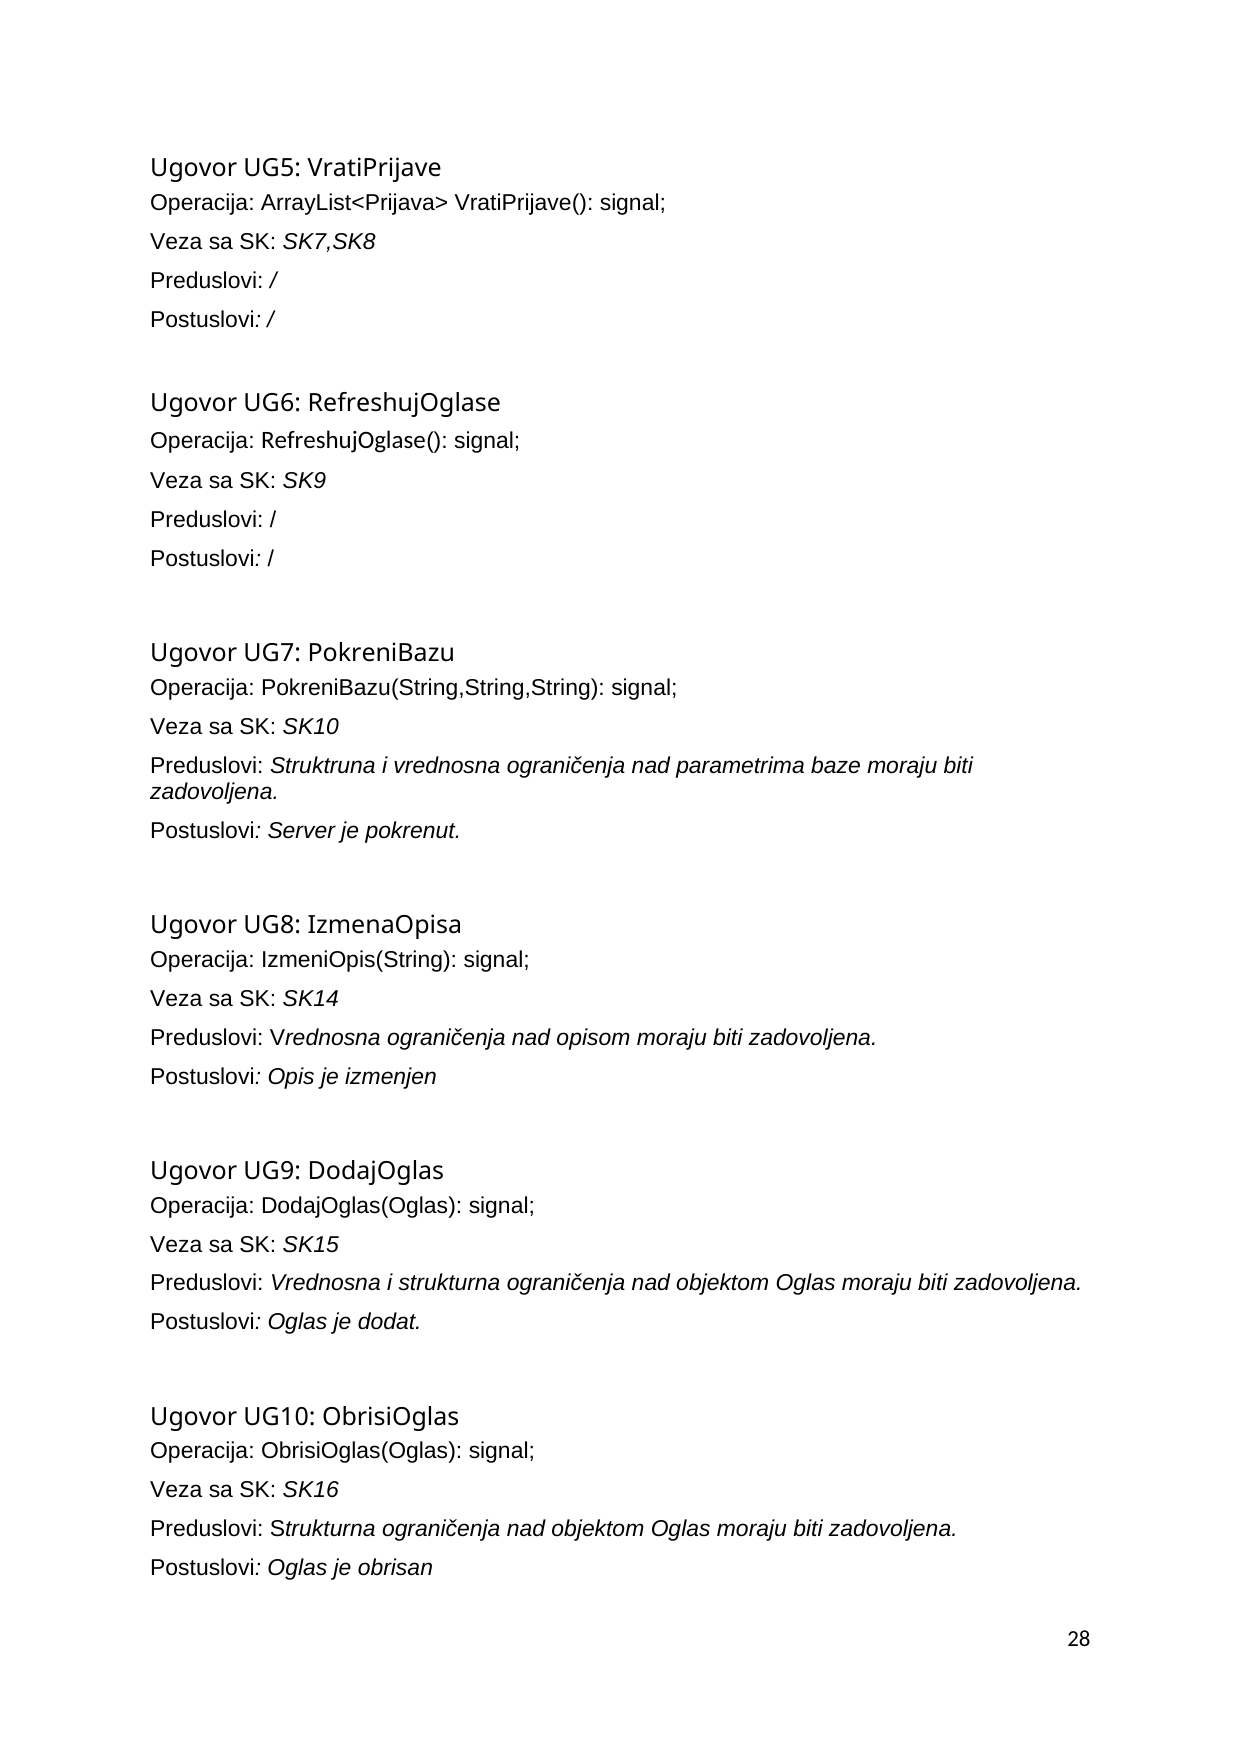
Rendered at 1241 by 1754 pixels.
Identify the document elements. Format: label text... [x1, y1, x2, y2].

subtitle Ugovor UG9: DodajOglas [150, 1152, 1090, 1187]
text Preduslovi: Vrednosna i strukturna ograničenja nad objektom Oglas moraju biti zadovoljena. [150, 1269, 1090, 1296]
text Preduslovi: Vrednosna ograničenja nad opisom moraju biti zadovoljena. [150, 1024, 1090, 1050]
subtitle Ugovor UG5: VratiPrijave [150, 150, 1090, 184]
text Operacija: ObrisiOglas(Oglas): signal; [150, 1437, 1090, 1464]
text Postuslovi: / [150, 306, 1090, 332]
text Operacija: PokreniBazu(String,String,String): signal; [150, 674, 1090, 700]
subtitle Ugovor UG7: PokreniBazu [150, 635, 1090, 669]
subtitle Ugovor UG10: ObrisiOglas [150, 1398, 1090, 1432]
text Operacija: ArrayList<Prijava> VratiPrijave(): signal; [150, 189, 1090, 216]
text Postuslovi: Opis je izmenjen [150, 1063, 1090, 1089]
text Preduslovi: / [150, 506, 1090, 532]
text Veza sa SK: SK16 [150, 1476, 1090, 1502]
text Preduslovi: Struktruna i vrednosna ograničenja nad parametrima baze moraju biti zadovoljena. [150, 752, 1090, 804]
text Preduslovi: Strukturna ograničenja nad objektom Oglas moraju biti zadovoljena. [150, 1515, 1090, 1541]
text Postuslovi: / [150, 545, 1090, 571]
text Veza sa SK: SK7,SK8 [150, 228, 1090, 254]
text Preduslovi: / [150, 267, 1090, 293]
text Postuslovi: Oglas je dodat. [150, 1308, 1090, 1334]
text Operacija: IzmeniOpis(String): signal; [150, 946, 1090, 972]
text Veza sa SK: SK15 [150, 1231, 1090, 1257]
subtitle Ugovor UG8: IzmenaOpisa [150, 907, 1090, 941]
text Postuslovi: Server je pokrenut. [150, 817, 1090, 843]
text Postuslovi: Oglas je obrisan [150, 1554, 1090, 1580]
text Veza sa SK: SK14 [150, 985, 1090, 1011]
text Operacija: RefreshujOglase(): signal; [150, 424, 1090, 455]
text Veza sa SK: SK10 [150, 713, 1090, 739]
text Operacija: DodajOglas(Oglas): signal; [150, 1192, 1090, 1218]
subtitle Ugovor UG6: RefreshujOglase [150, 385, 1090, 419]
text Veza sa SK: SK9 [150, 467, 1090, 494]
